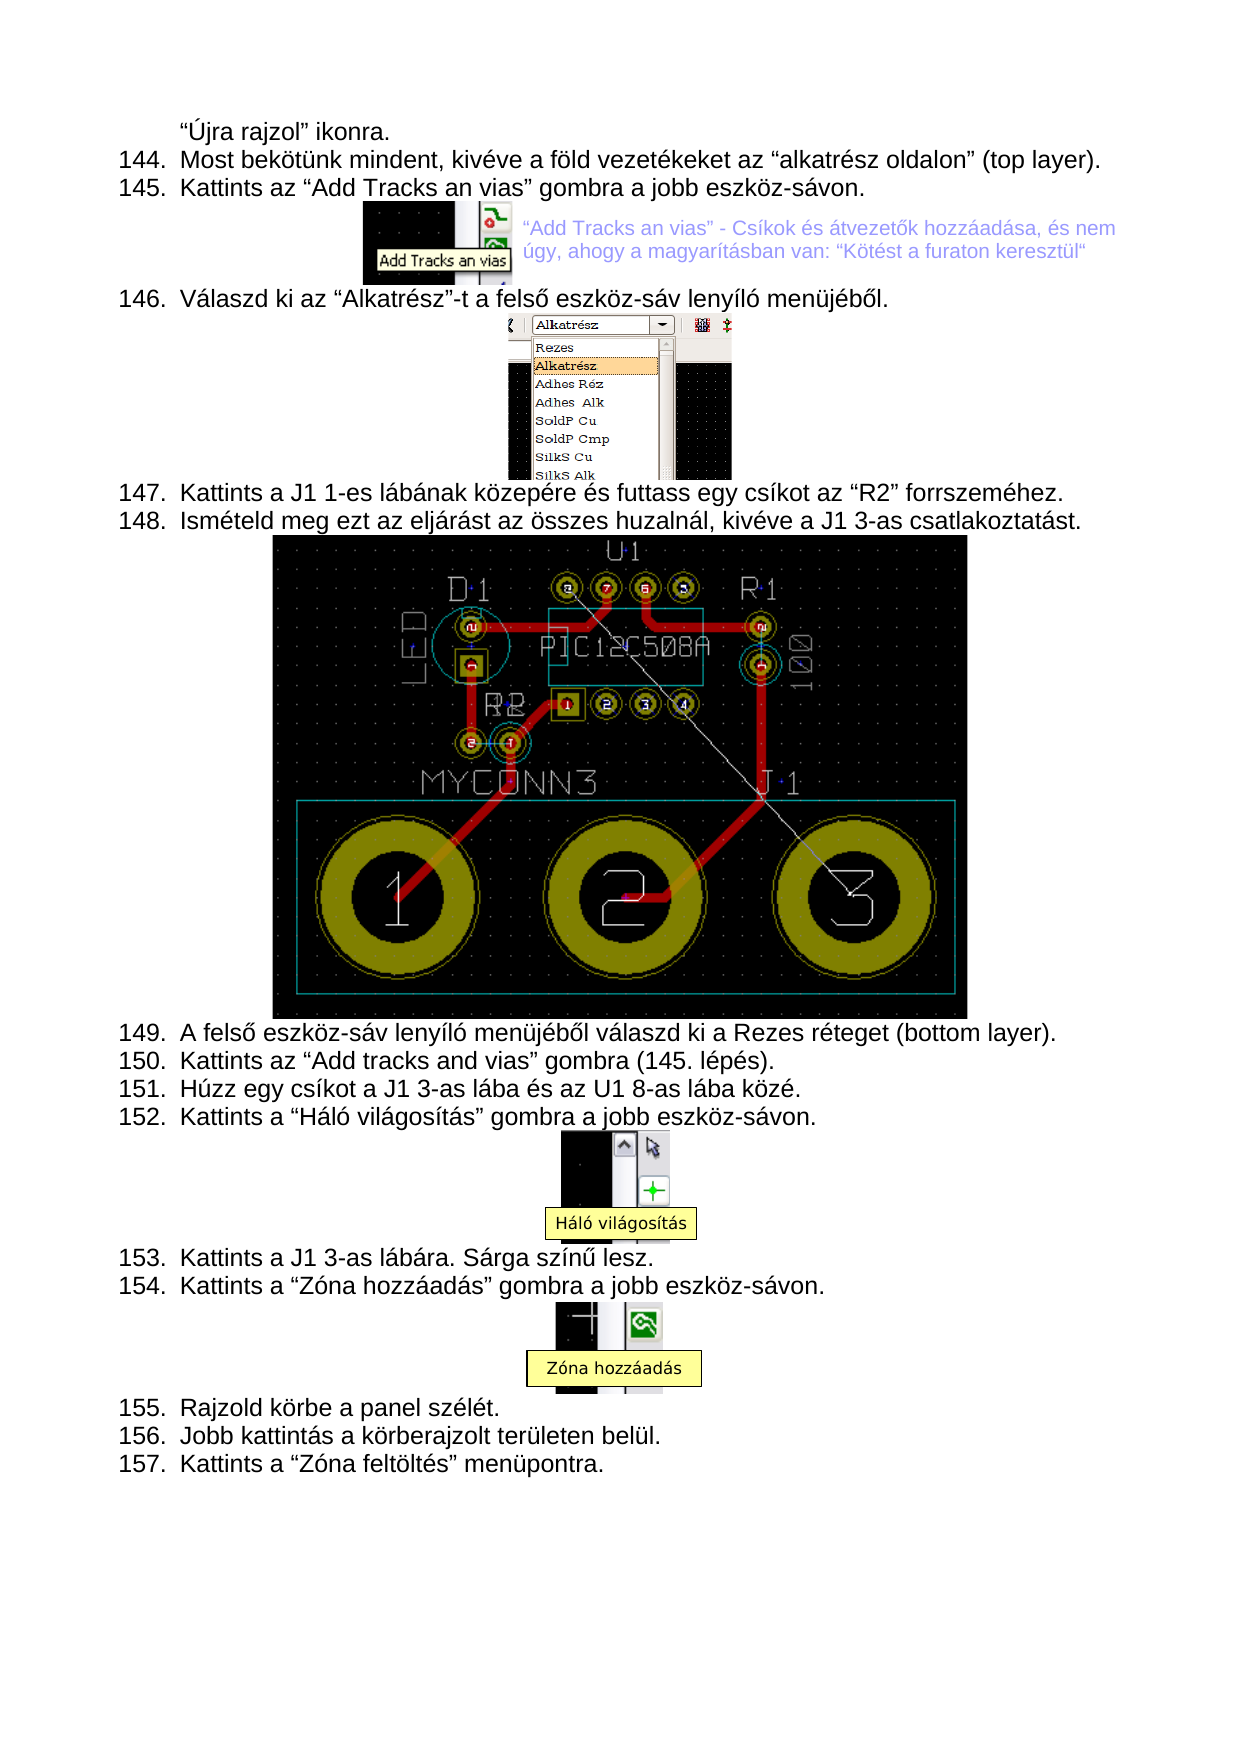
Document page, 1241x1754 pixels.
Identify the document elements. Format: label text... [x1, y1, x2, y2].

list “Újra rajzol” ikonra. [118, 118, 1122, 146]
list Kattints az “Add Tracks an vias” gombra a jobb eszköz-sávon. [118, 174, 1122, 202]
list Kattints a J1 3-as lábára. Sárga színű lesz. [118, 1131, 1122, 1272]
list Kattints a “Zóna feltöltés” menüpontra. [118, 1449, 1122, 1477]
list Kattints a “Háló világosítás” gombra a jobb eszköz-sávon. [118, 1103, 1122, 1131]
list Válaszd ki az “Alkatrész”-t a felső eszköz-sáv lenyíló menüjéből. [118, 202, 1122, 312]
list Kattints a J1 1-es lábának közepére és futtass egy csíkot az “R2” forrszeméhez. [118, 312, 1122, 507]
list Kattints a “Zóna hozzáadás” gombra a jobb eszköz-sávon. [118, 1272, 1122, 1300]
list Húzz egy csíkot a J1 3-as lába és az U1 8-as lába közé. [118, 1075, 1122, 1103]
list Most bekötünk mindent, kivéve a föld vezetékeket az “alkatrész oldalon” (top layer). [118, 146, 1122, 174]
list Ismételd meg ezt az eljárást az összes huzalnál, kivéve a J1 3-as csatlakoztatást. [118, 507, 1122, 535]
list A felső eszköz-sáv lenyíló menüjéből válaszd ki a Rezes réteget (bottom layer). [118, 535, 1122, 1047]
list Rajzold körbe a panel szélét. [118, 1300, 1122, 1421]
list Kattints az “Add tracks and vias” gombra (145. lépés). [118, 1047, 1122, 1075]
list Jobb kattintás a körberajzolt területen belül. [118, 1421, 1122, 1449]
picture [508, 312, 732, 480]
